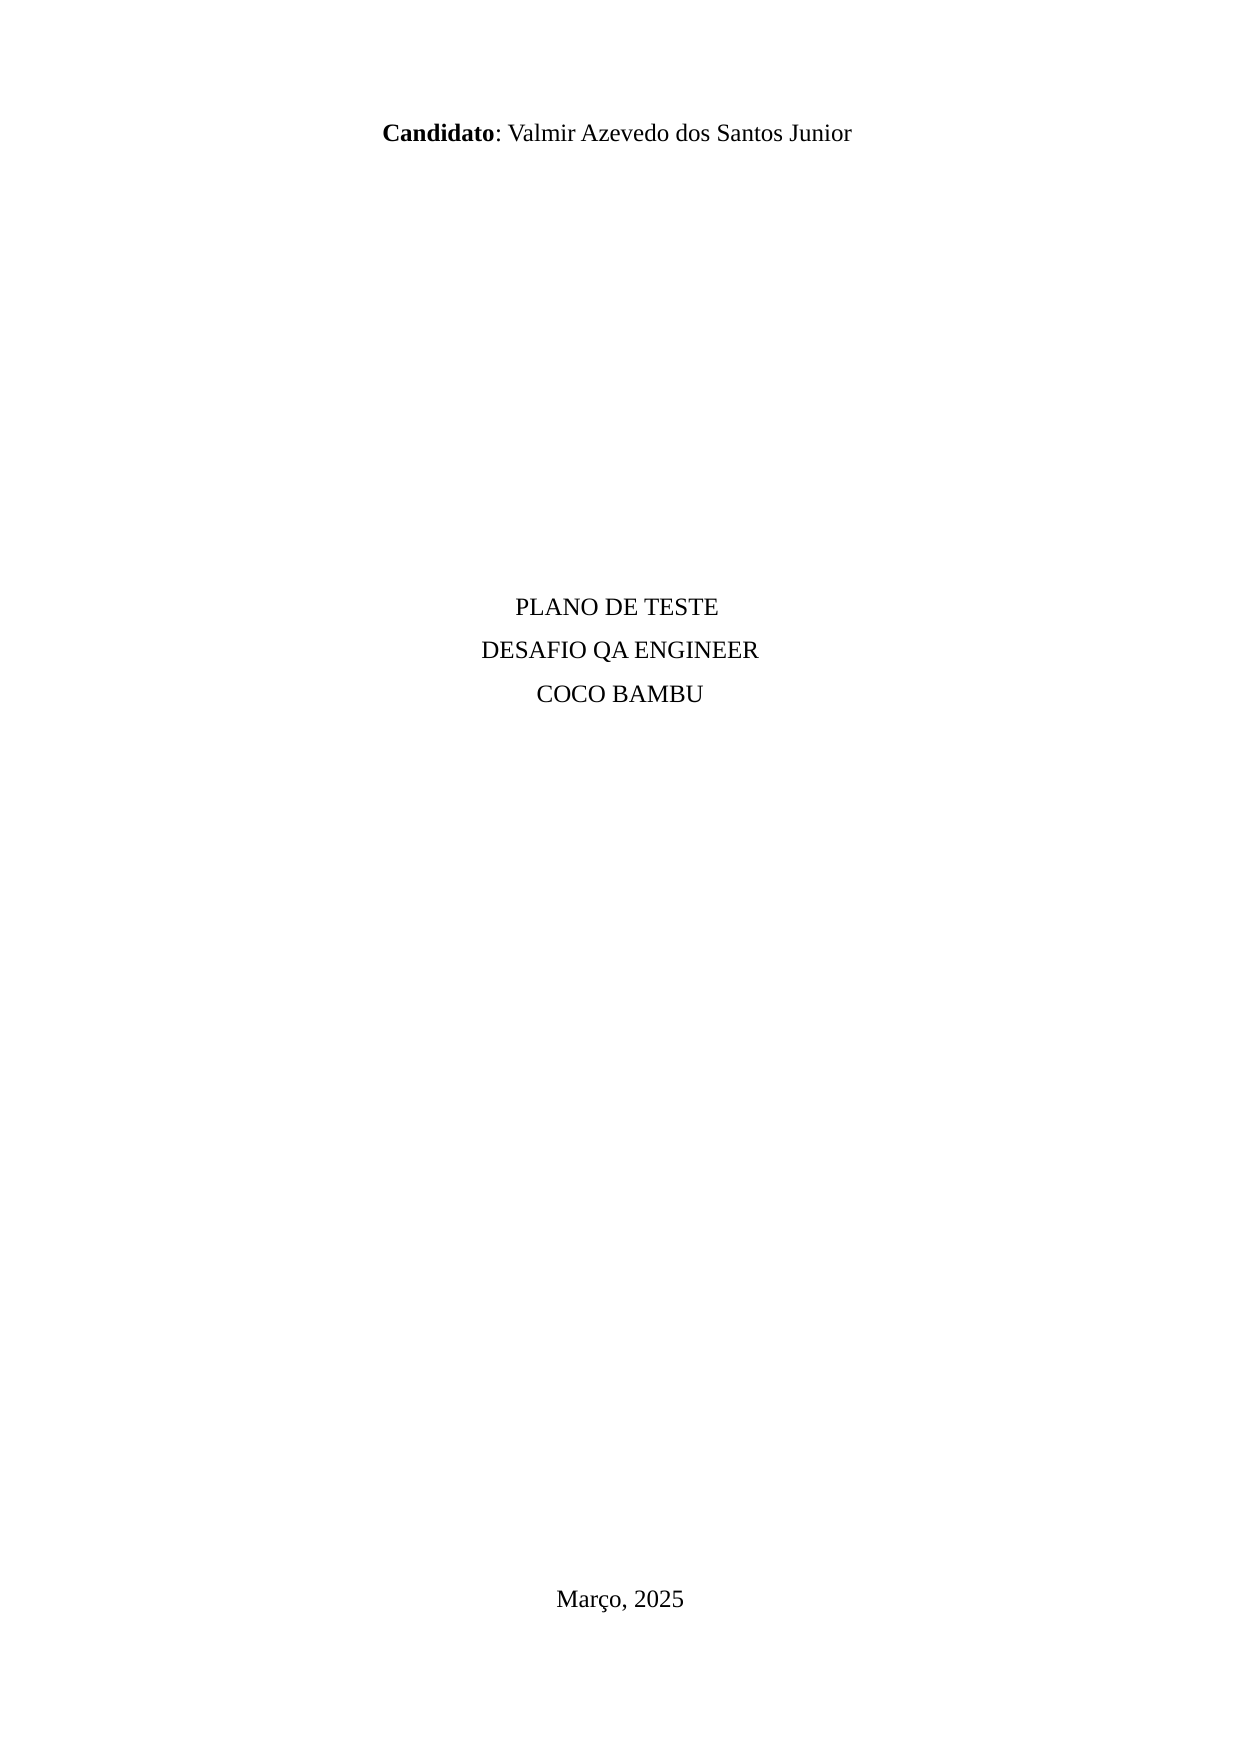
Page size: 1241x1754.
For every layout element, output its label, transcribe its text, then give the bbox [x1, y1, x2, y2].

text Candidato: Valmir Azevedo dos Santos Junior [118, 118, 1122, 147]
text DESAFIO QA ENGINEER [118, 636, 1122, 664]
text COCO BAMBU [118, 679, 1122, 707]
text Março, 2025 [118, 1584, 1122, 1613]
text PLANO DE TESTE [118, 592, 1122, 621]
